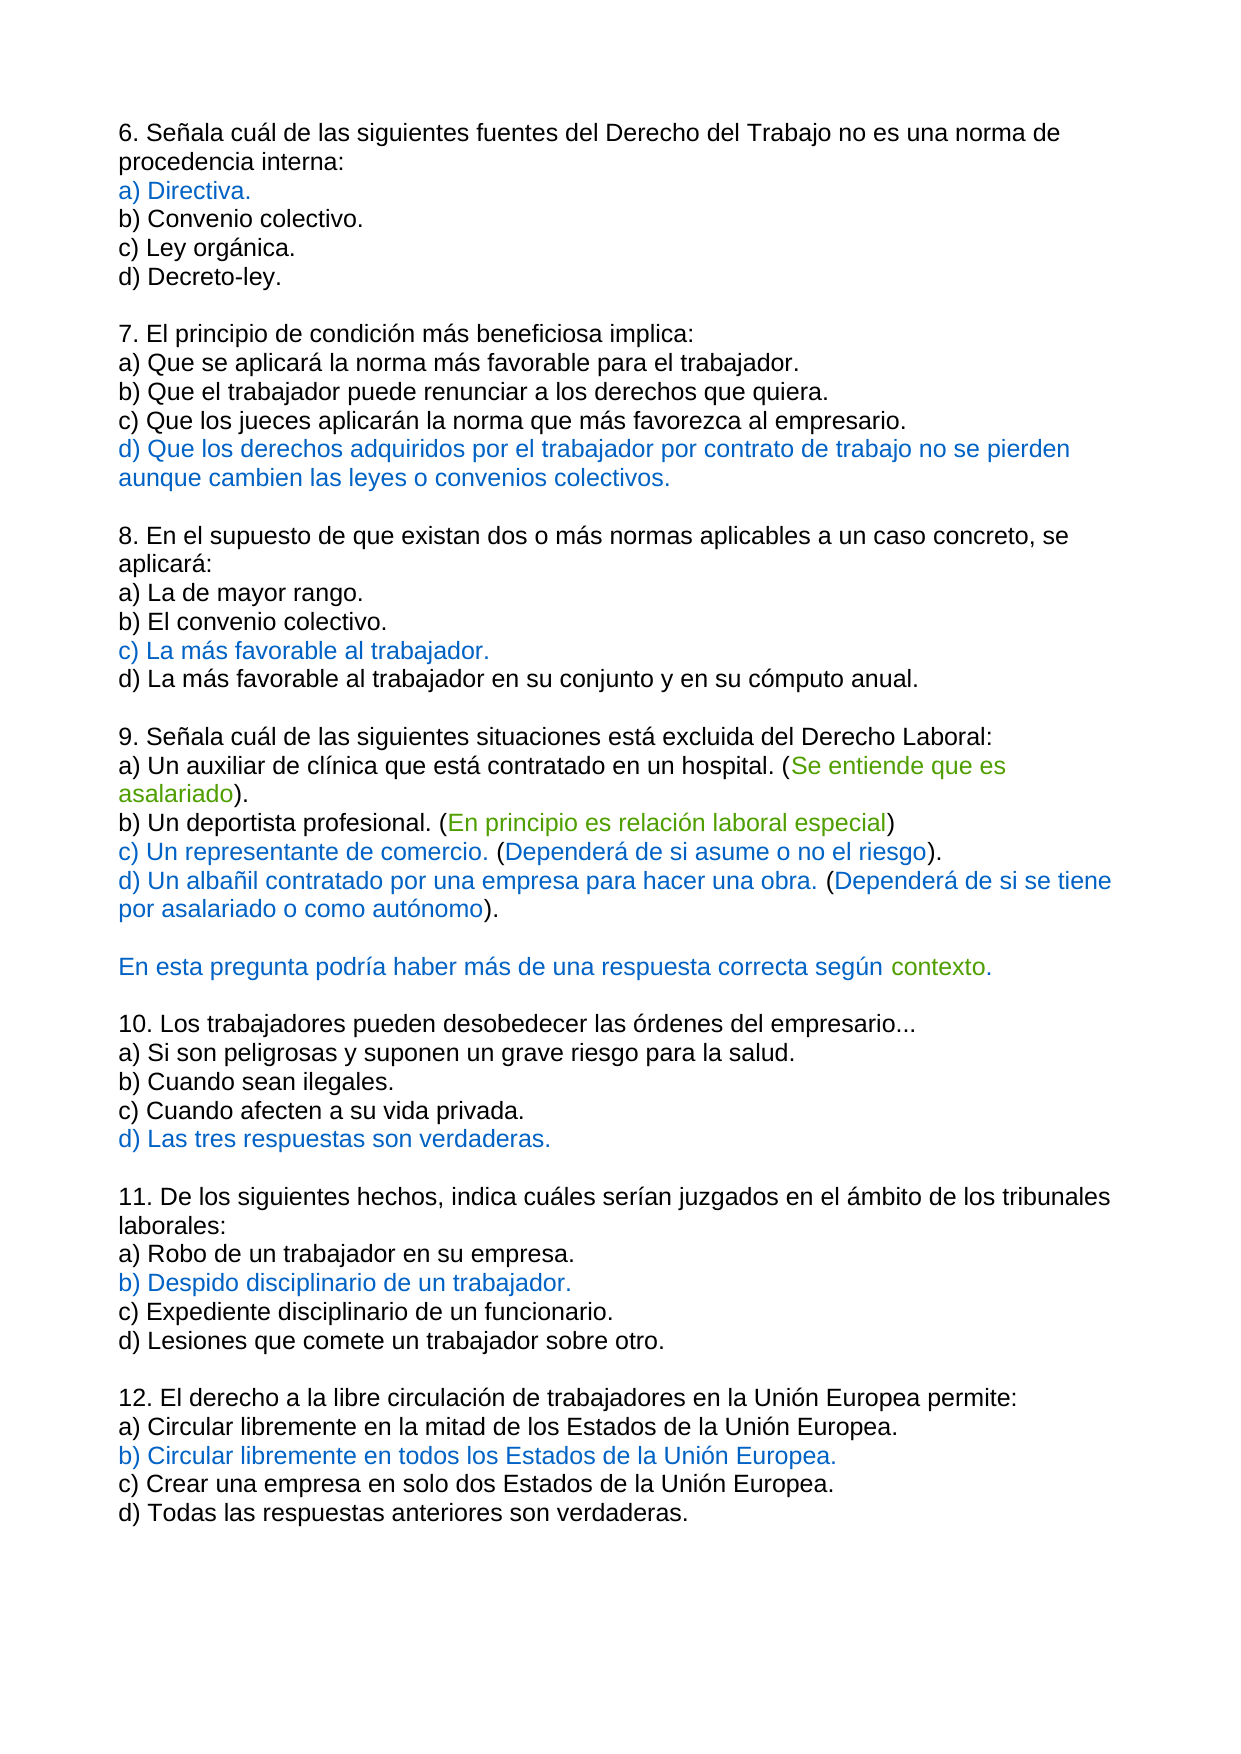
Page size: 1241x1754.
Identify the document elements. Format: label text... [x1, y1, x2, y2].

text b) Circular libremente en todos los Estados de la Unión Europea. [118, 1441, 1122, 1469]
text c) La más favorable al trabajador. [118, 636, 1122, 664]
text a) Directiva. [118, 176, 1122, 204]
text c) Que los jueces aplicarán la norma que más favorezca al empresario. [118, 406, 1122, 434]
text b) Despido disciplinario de un trabajador. [118, 1268, 1122, 1297]
text d) Que los derechos adquiridos por el trabajador por contrato de trabajo no se pierden aunque cambien las leyes o convenios colectivos. [118, 434, 1122, 492]
text a) Un auxiliar de clínica que está contratado en un hospital. (Se entiende que es asalariado). [118, 751, 1122, 808]
text 8. En el supuesto de que existan dos o más normas aplicables a un caso concreto, se aplicará: [118, 521, 1122, 578]
text a) La de mayor rango. [118, 578, 1122, 607]
text d) La más favorable al trabajador en su conjunto y en su cómputo anual. [118, 664, 1122, 693]
text c) Ley orgánica. [118, 233, 1122, 262]
text c) Crear una empresa en solo dos Estados de la Unión Europea. [118, 1469, 1122, 1498]
text 7. El principio de condición más beneficiosa implica: [118, 319, 1122, 348]
text d) Decreto-ley. [118, 262, 1122, 291]
text En esta pregunta podría haber más de una respuesta correcta según contexto. [118, 952, 1122, 981]
text 10. Los trabajadores pueden desobedecer las órdenes del empresario... [118, 1009, 1122, 1038]
text 12. El derecho a la libre circulación de trabajadores en la Unión Europea permite: [118, 1383, 1122, 1412]
text d) Todas las respuestas anteriores son verdaderas. [118, 1498, 1122, 1527]
text a) Que se aplicará la norma más favorable para el trabajador. [118, 348, 1122, 377]
text b) Que el trabajador puede renunciar a los derechos que quiera. [118, 377, 1122, 406]
text d) Lesiones que comete un trabajador sobre otro. [118, 1326, 1122, 1354]
text b) El convenio colectivo. [118, 607, 1122, 636]
text c) Expediente disciplinario de un funcionario. [118, 1297, 1122, 1326]
text c) Un representante de comercio. (Dependerá de si asume o no el riesgo). [118, 837, 1122, 866]
text b) Un deportista profesional. (En principio es relación laboral especial) [118, 808, 1122, 837]
text 9. Señala cuál de las siguientes situaciones está excluida del Derecho Laboral: [118, 722, 1122, 751]
text b) Cuando sean ilegales. [118, 1067, 1122, 1096]
text d) Las tres respuestas son verdaderas. [118, 1124, 1122, 1153]
text c) Cuando afecten a su vida privada. [118, 1096, 1122, 1124]
text a) Circular libremente en la mitad de los Estados de la Unión Europea. [118, 1412, 1122, 1441]
text d) Un albañil contratado por una empresa para hacer una obra. (Dependerá de si se tiene por asalariado o como autónomo). [118, 866, 1122, 923]
text a) Robo de un trabajador en su empresa. [118, 1239, 1122, 1268]
text 6. Señala cuál de las siguientes fuentes del Derecho del Trabajo no es una norma de procedencia interna: [118, 118, 1122, 176]
text 11. De los siguientes hechos, indica cuáles serían juzgados en el ámbito de los tribunales laborales: [118, 1182, 1122, 1239]
text a) Si son peligrosas y suponen un grave riesgo para la salud. [118, 1038, 1122, 1067]
text b) Convenio colectivo. [118, 204, 1122, 233]
